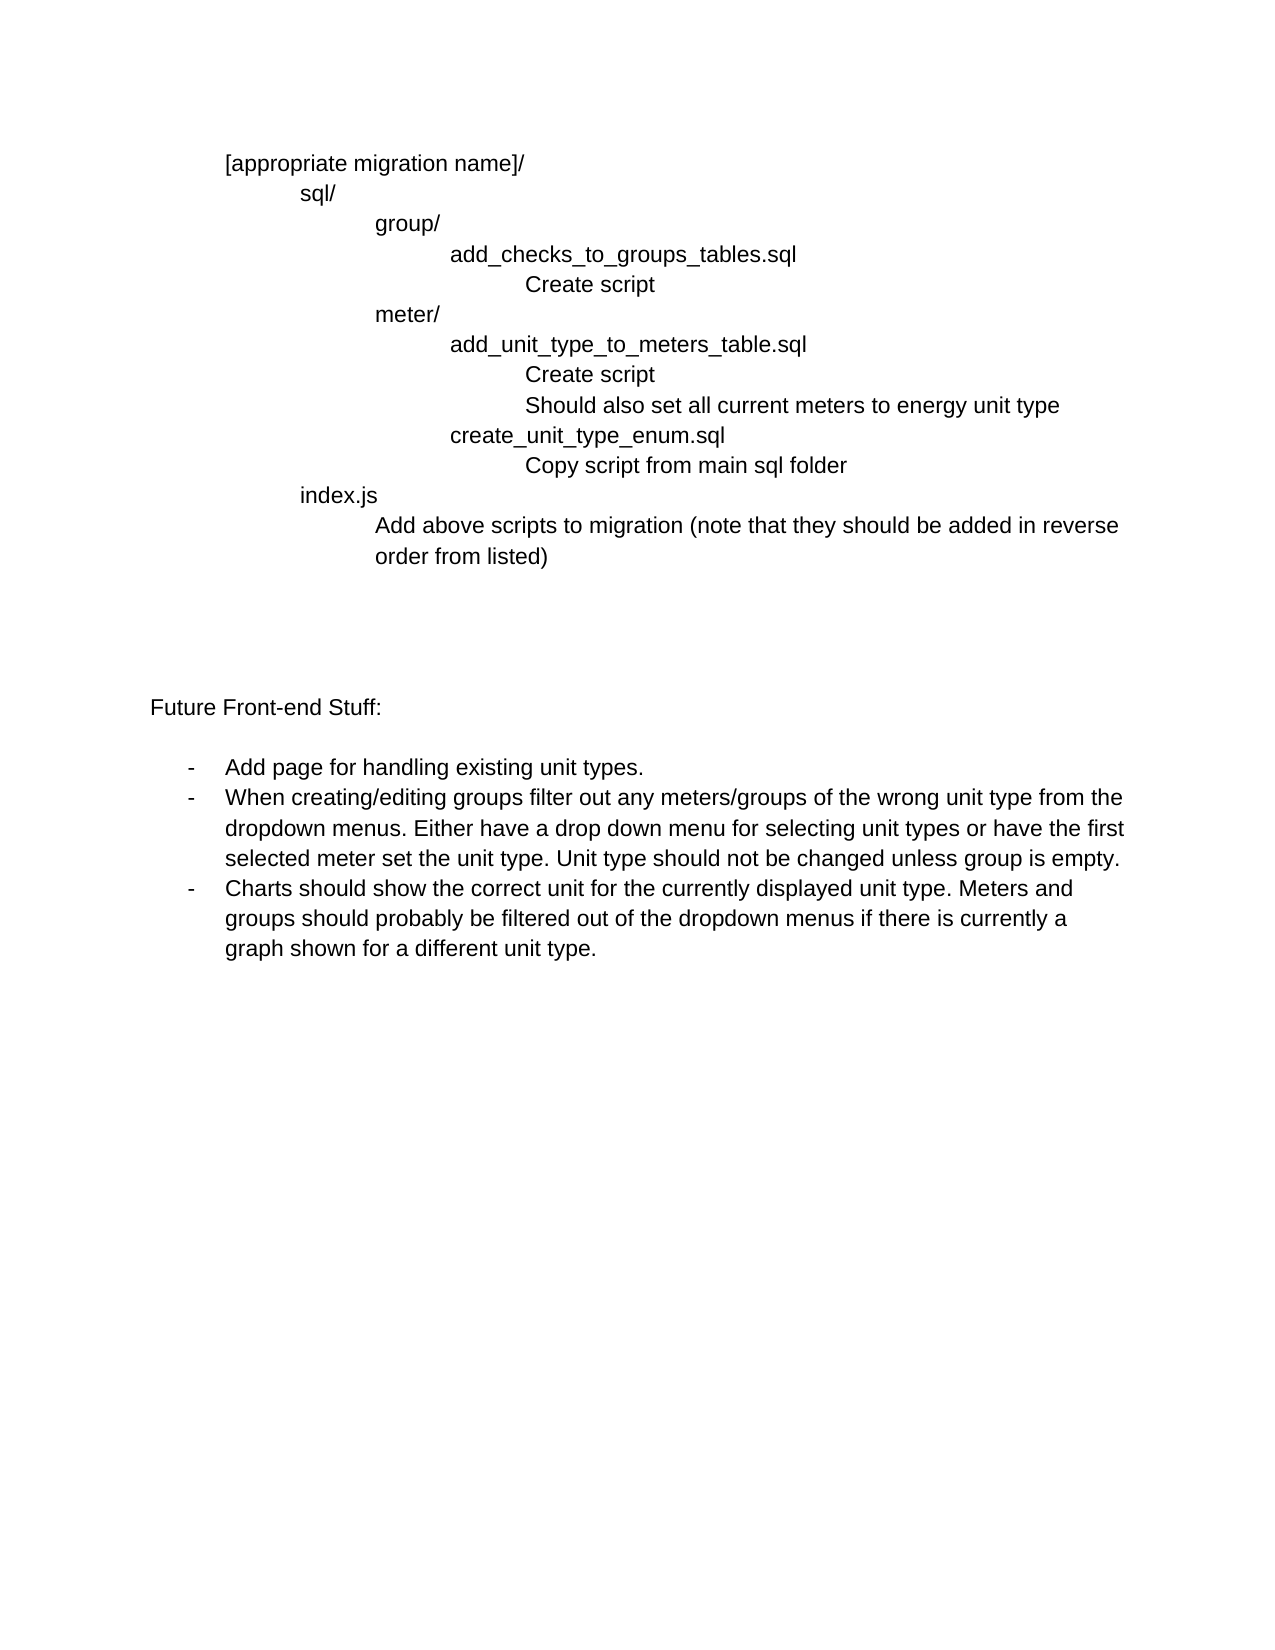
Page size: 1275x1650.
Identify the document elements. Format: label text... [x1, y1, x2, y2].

text index.js [150, 482, 1125, 509]
text Create script [150, 361, 1125, 388]
text create_unit_type_enum.sql [150, 422, 1125, 448]
text group/ [150, 210, 1125, 237]
text sql/ [150, 180, 1125, 207]
list When creating/editing groups filter out any meters/groups of the wrong unit type from the dropdown menus. Either have a drop down menu for selecting unit types or have the first selected meter set the unit type. Unit type should not be changed unless group is empty. [187, 784, 1125, 871]
list Add page for handling existing unit types. [187, 754, 1125, 781]
text Create script [150, 271, 1125, 297]
text Future Front-end Stuff: [150, 694, 1125, 720]
text add_checks_to_groups_tables.sql [150, 241, 1125, 267]
text Add above scripts to migration (note that they should be added in reverse order from listed) [375, 512, 1125, 569]
text [appropriate migration name]/ [150, 150, 1125, 176]
text Should also set all current meters to energy unit type [150, 392, 1125, 418]
text Copy script from main sql folder [150, 452, 1125, 478]
text meter/ [150, 301, 1125, 327]
list Charts should show the correct unit for the currently displayed unit type. Meters and groups should probably be filtered out of the dropdown menus if there is currently a graph shown for a different unit type. [187, 875, 1125, 962]
text add_unit_type_to_meters_table.sql [150, 331, 1125, 358]
